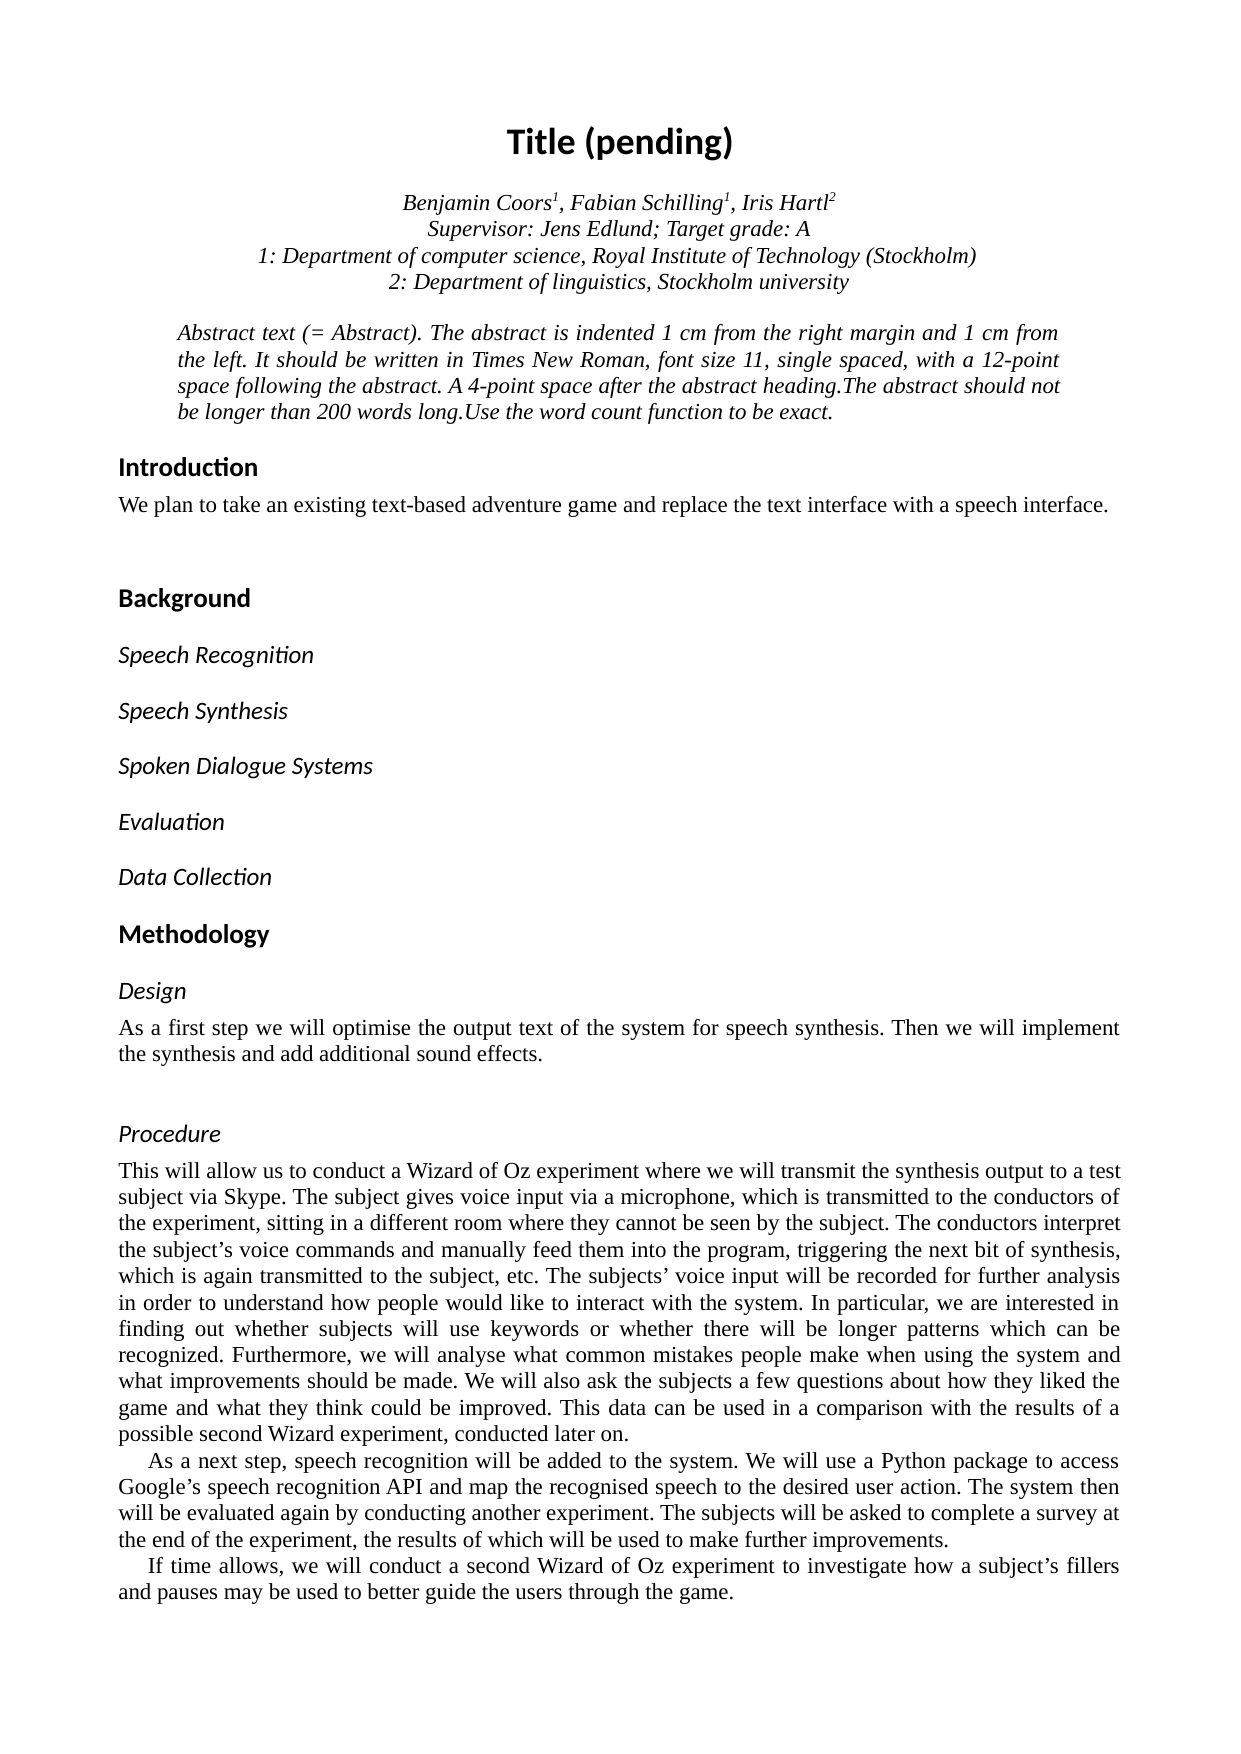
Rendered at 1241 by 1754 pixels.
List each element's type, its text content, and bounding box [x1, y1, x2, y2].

text Abstract text (= Abstract). The abstract is indented 1 cm from the right margin and 1 cm from the left. It should be written in Times New Roman, font size 11, single spaced, with a 12-point space following the abstract. A 4-point space after the abstract heading.The abstract should not be longer than 200 words long.Use the word count function to be exact. [177, 319, 1063, 425]
text 1: Department of computer science, Royal Institute of Technology (Stockholm) 2: Department of linguistics, Stockholm university [118, 242, 1122, 294]
subtitle Speech Recognition [118, 639, 1122, 670]
subtitle Title (pending) [118, 118, 1122, 164]
subtitle Spoken Dialogue Systems [118, 750, 1122, 781]
text We plan to take an existing text-based adventure game and replace the text interface with a speech interface. [118, 491, 1122, 517]
text Benjamin Coors1, Fabian Schilling1, Iris Hartl2 Supervisor: Jens Edlund; Target grade: A [118, 189, 1122, 242]
text As a first step we will optimise the output text of the system for speech synthesis. Then we will implement the synthesis and add additional sound effects. [118, 1014, 1122, 1067]
subtitle Methodology [118, 917, 1122, 950]
subtitle Speech Synthesis [118, 695, 1122, 725]
subtitle Evaluation [118, 806, 1122, 836]
text This will allow us to conduct a Wizard of Oz experiment where we will transmit the synthesis output to a test subject via Skype. The subject gives voice input via a microphone, which is transmitted to the conductors of the experiment, sitting in a different room where they cannot be seen by the subject. The conductors interpret the subject’s voice commands and manually feed them into the program, triggering the next bit of synthesis, which is again transmitted to the subject, etc. The subjects’ voice input will be recorded for further analysis in order to understand how people would like to interact with the system. In particular, we are interested in finding out whether subjects will use keywords or whether there will be longer patterns which can be recognized. Furthermore, we will analyse what common mistakes people make when using the system and what improvements should be made. We will also ask the subjects a few questions about how they liked the game and what they think could be improved. This data can be used in a comparison with the results of a possible second Wizard experiment, conducted later on. [118, 1157, 1122, 1447]
text As a next step, speech recognition will be added to the system. We will use a Python package to access Google’s speech recognition API and map the recognised speech to the desired user action. The system then will be evaluated again by conducting another experiment. The subjects will be asked to complete a survey at the end of the experiment, the results of which will be used to make further improvements. [118, 1447, 1122, 1552]
subtitle Data Collection [118, 861, 1122, 892]
subtitle Introduction [118, 450, 1122, 483]
subtitle Design [118, 975, 1122, 1006]
subtitle Background [118, 581, 1122, 614]
text If time allows, we will conduct a second Wizard of Oz experiment to investigate how a subject’s fillers and pauses may be used to better guide the users through the game. [118, 1552, 1122, 1605]
subtitle Procedure [118, 1118, 1122, 1148]
